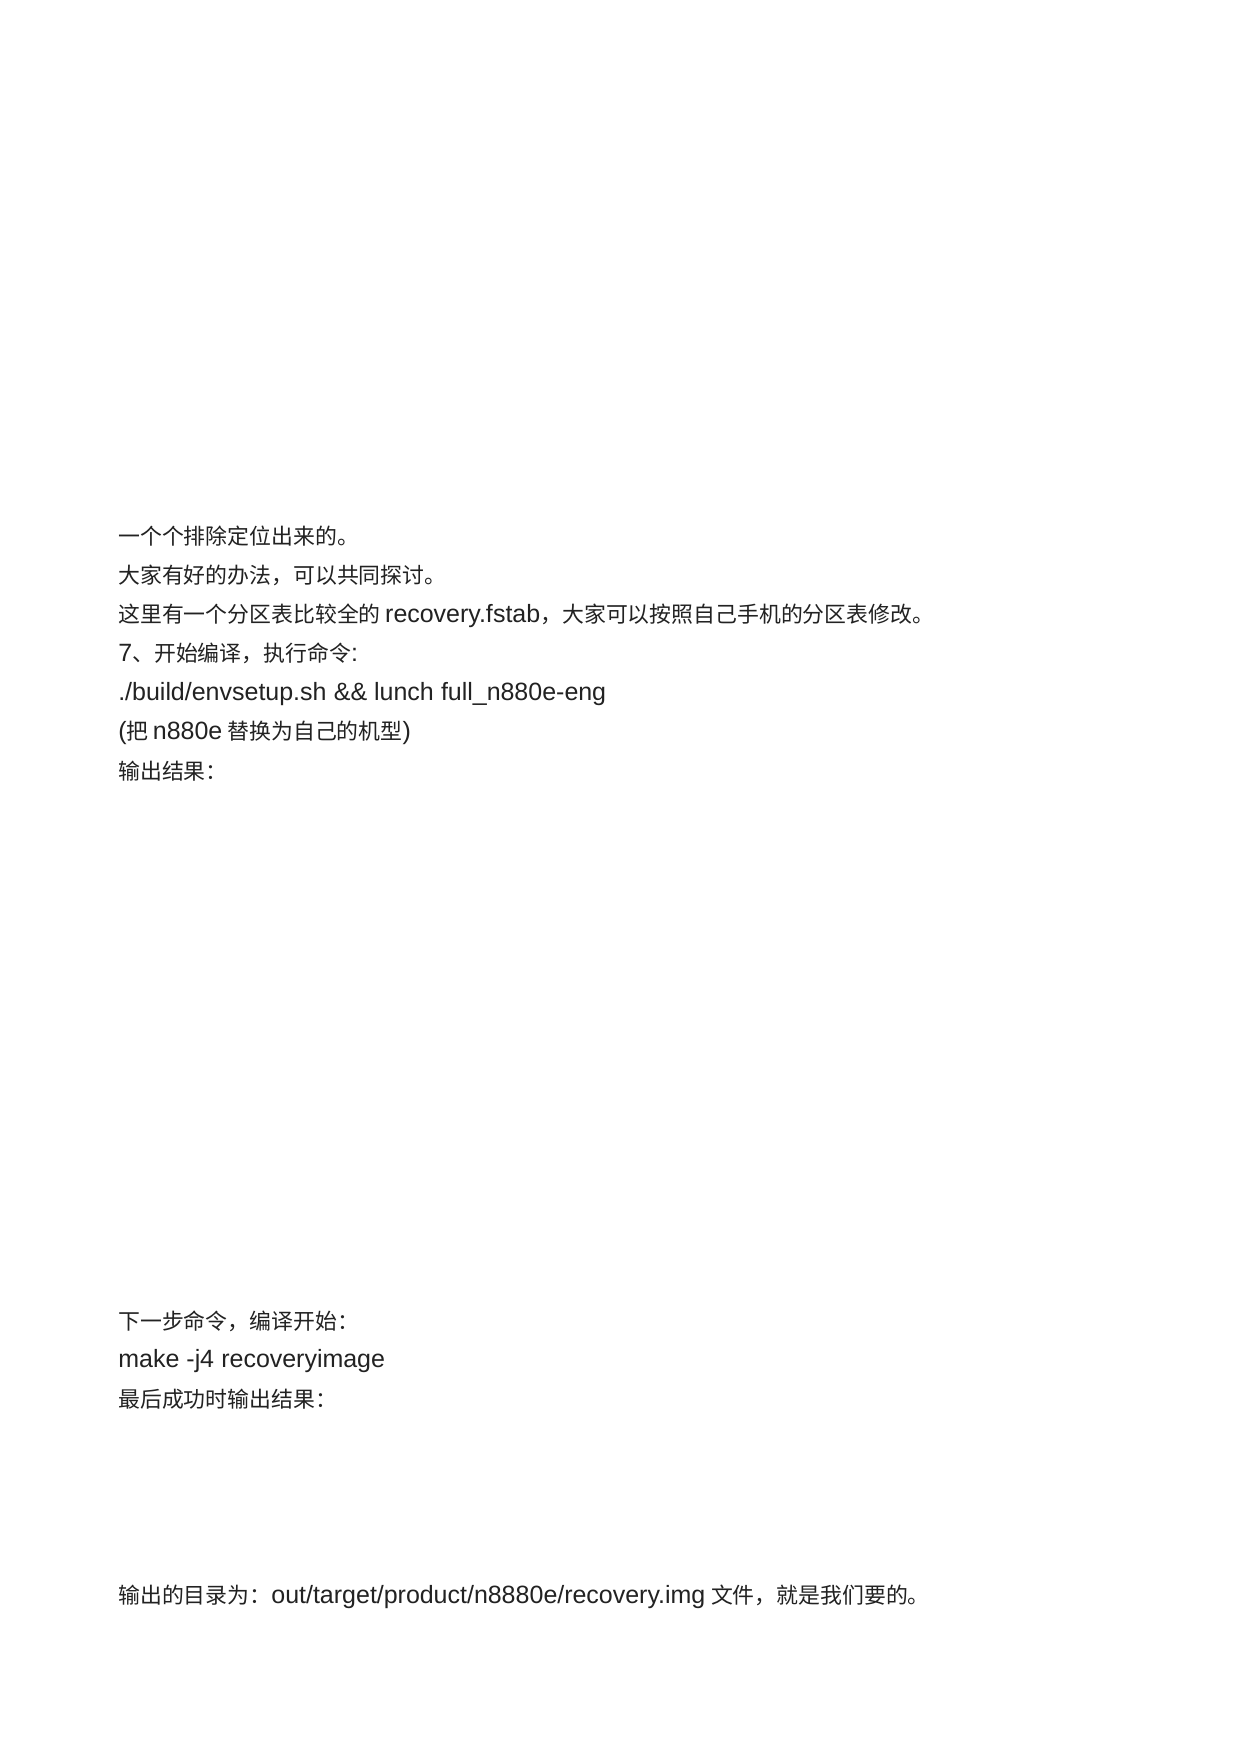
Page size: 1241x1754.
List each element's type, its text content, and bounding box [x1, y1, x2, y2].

text 一个个排除定位出来的。 大家有好的办法，可以共同探讨。 这里有一个分区表比较全的recovery.fstab，大家可以按照自己手机的分区表修改。 7、开始编译，执行命令: ./build/envsetup.sh && lunch full_n880e-eng (把n880e替换为自己的机型) 输出结果： 下一步命令，编译开始： make -j4 recoveryimage 最后成功时输出结果： 输出的目录为：out/target/product/n8880e/recovery.img文件，就是我们要的。 [118, 118, 1122, 1609]
